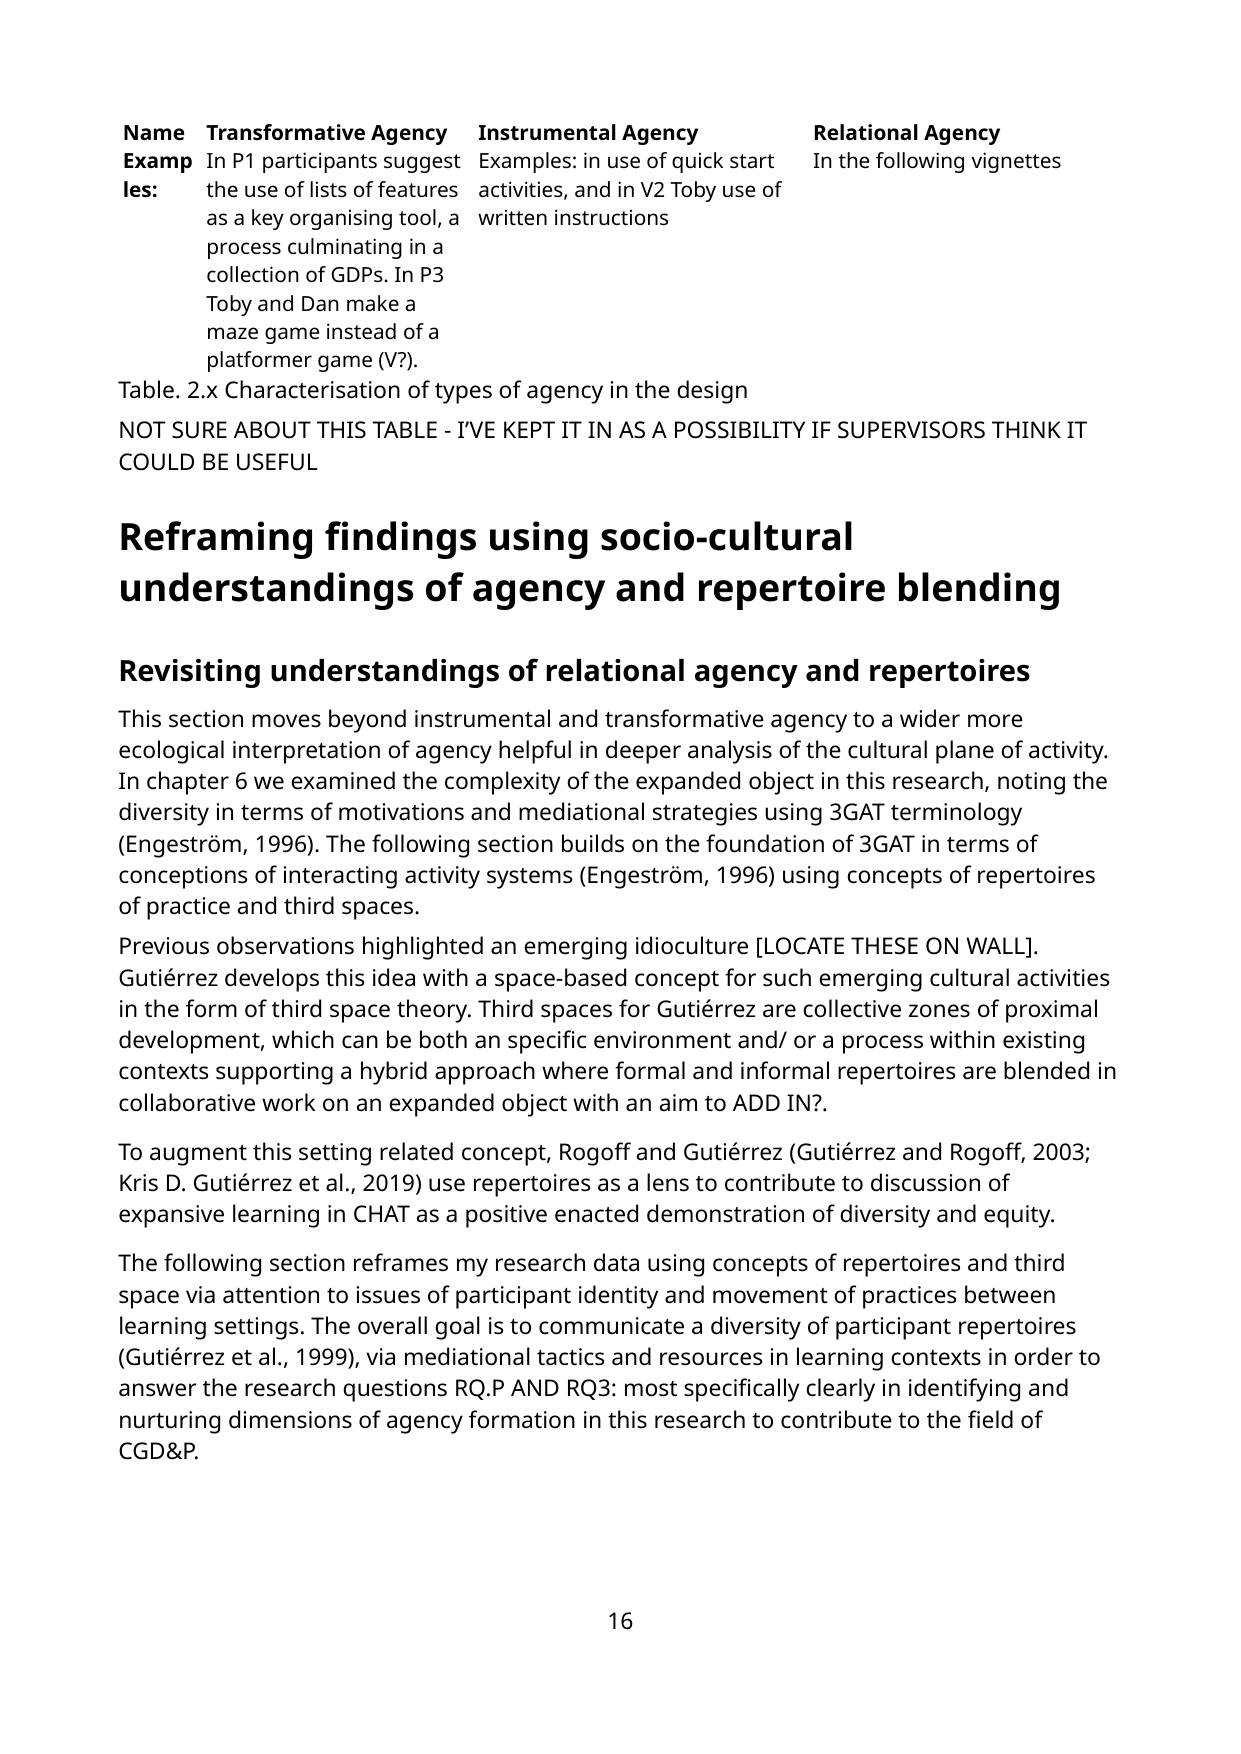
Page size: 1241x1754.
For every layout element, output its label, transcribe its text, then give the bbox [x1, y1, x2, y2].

table_cell Examples: in use of quick start activities, and in V2 Toby use of written instructions [474, 147, 808, 374]
table_header Instrumental Agency [474, 118, 808, 147]
text To augment this setting related concept, Rogoff and Gutiérrez (Gutiérrez and Rogoff, 2003; Kris D. Gutiérrez et al., 2019) use repertoires as a lens to contribute to discussion of expansive learning in CHAT as a positive enacted demonstration of diversity and equity. [118, 1136, 1122, 1229]
text Previous observations highlighted an emerging idioculture [LOCATE THESE ON WALL]. Gutiérrez develops this idea with a space-based concept for such emerging cultural activities in the form of third space theory. Third spaces for Gutiérrez are collective zones of proximal development, which can be both an specific environment and/ or a process within existing contexts supporting a hybrid approach where formal and informal repertoires are blended in collaborative work on an expanded object with an aim to ADD IN?. [118, 930, 1122, 1118]
table_cell In the following vignettes [808, 147, 1122, 374]
text The following section reframes my research data using concepts of repertoires and third space via attention to issues of participant identity and movement of practices between learning settings. The overall goal is to communicate a diversity of participant repertoires (Gutiérrez et al., 1999), via mediational tactics and resources in learning contexts in order to answer the research questions RQ.P AND RQ3: most specifically clearly in identifying and nurturing dimensions of agency formation in this research to contribute to the field of CGD&P. [118, 1247, 1122, 1466]
table_header Name [118, 118, 202, 147]
text This section moves beyond instrumental and transformative agency to a wider more ecological interpretation of agency helpful in deeper analysis of the cultural plane of activity. In chapter 6 we examined the complexity of the expanded object in this research, noting the diversity in terms of motivations and mediational strategies using 3GAT terminology (Engeström, 1996). The following section builds on the foundation of 3GAT in terms of conceptions of interacting activity systems (Engeström, 1996) using concepts of repertoires of practice and third spaces. [118, 702, 1122, 921]
table_cell Examples: [118, 147, 202, 374]
subtitle Reframing findings using socio-cultural understandings of agency and repertoire blending [118, 511, 1122, 613]
table_header Relational Agency [808, 118, 1122, 147]
table_cell In P1 participants suggest the use of lists of features as a key organising tool, a process culminating in a collection of GDPs. In P3 Toby and Dan make a maze game instead of a platformer game (V?). [202, 147, 474, 374]
text Table. 2.x Characterisation of types of agency in the design [118, 374, 1122, 405]
table_header Transformative Agency [202, 118, 474, 147]
text NOT SURE ABOUT THIS TABLE - I’VE KEPT IT IN AS A POSSIBILITY IF SUPERVISORS THINK IT COULD BE USEFUL [118, 414, 1122, 477]
subtitle Revisiting understandings of relational agency and repertoires [118, 650, 1122, 690]
